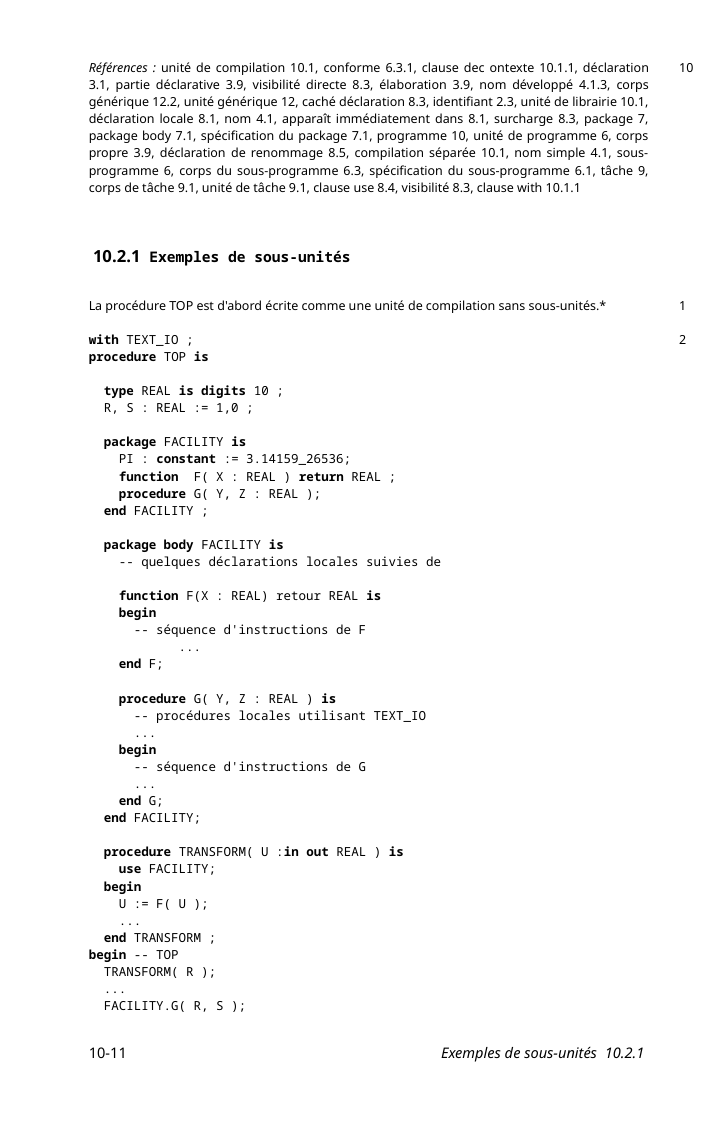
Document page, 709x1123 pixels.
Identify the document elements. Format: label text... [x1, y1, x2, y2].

text procedure G( Y, Z : REAL ); [88, 485, 649, 502]
text TRANSFORM( R ); [88, 963, 649, 980]
text begin [88, 741, 649, 758]
subtitle Exemples de sous-unités [88, 244, 649, 267]
text with TEXT_IO ; [88, 331, 649, 348]
text function F( X : REAL ) return REAL ; [88, 468, 649, 485]
text La procédure TOP est d'abord écrite comme une unité de compilation sans sous-unités.* [88, 297, 649, 314]
text ... [88, 775, 649, 792]
text end FACILITY; [88, 809, 649, 826]
text end TRANSFORM ; [88, 929, 649, 946]
text function F(X : REAL) retour REAL is [88, 587, 649, 604]
text R, S : REAL := 1,0 ; [88, 399, 649, 416]
text FACILITY.G( R, S ); [88, 997, 649, 1014]
text begin [88, 878, 649, 895]
text PI : constant := 3.14159_26536; [88, 451, 649, 468]
text -- séquence d'instructions de G [88, 758, 649, 775]
text begin [88, 604, 649, 621]
text type REAL is digits 10 ; [88, 382, 649, 399]
text U := F( U ); [88, 895, 649, 912]
text -- séquence d'instructions de F [88, 621, 649, 638]
text ... [88, 912, 649, 929]
text ... [88, 980, 649, 997]
text end F; [88, 656, 649, 673]
text end G; [88, 792, 649, 809]
text use FACILITY; [88, 861, 649, 878]
text package body FACILITY is [88, 536, 649, 553]
text procedure TRANSFORM( U :in out REAL ) is [88, 843, 649, 861]
text end FACILITY ; [88, 502, 649, 519]
text ... [88, 724, 649, 741]
text ... [88, 638, 649, 656]
text -- quelques déclarations locales suivies de [88, 553, 649, 570]
text Références : unité de compilation 10.1, conforme 6.3.1, clause dec ontexte 10.1.1, déclaration 3.1, partie déclarative 3.9, visibilité directe 8.3, élaboration 3.9, nom développé 4.1.3, corps générique 12.2, unité générique 12, caché déclaration 8.3, identifiant 2.3, unité de librairie 10.1, déclaration locale 8.1, nom 4.1, apparaît immédiatement dans 8.1, surcharge 8.3, package 7, package body 7.1, spécification du package 7.1, programme 10, unité de programme 6, corps propre 3.9, déclaration de renommage 8.5, compilation séparée 10.1, nom simple 4.1, sous-programme 6, corps du sous-programme 6.3, spécification du sous-programme 6.1, tâche 9, corps de tâche 9.1, unité de tâche 9.1, clause use 8.4, visibilité 8.3, clause with 10.1.1 [88, 59, 649, 196]
text begin -- TOP [88, 946, 649, 963]
text -- procédures locales utilisant TEXT_IO [88, 707, 649, 724]
text procedure TOP is [88, 348, 649, 365]
text procedure G( Y, Z : REAL ) is [88, 690, 649, 707]
text package FACILITY is [88, 433, 649, 451]
